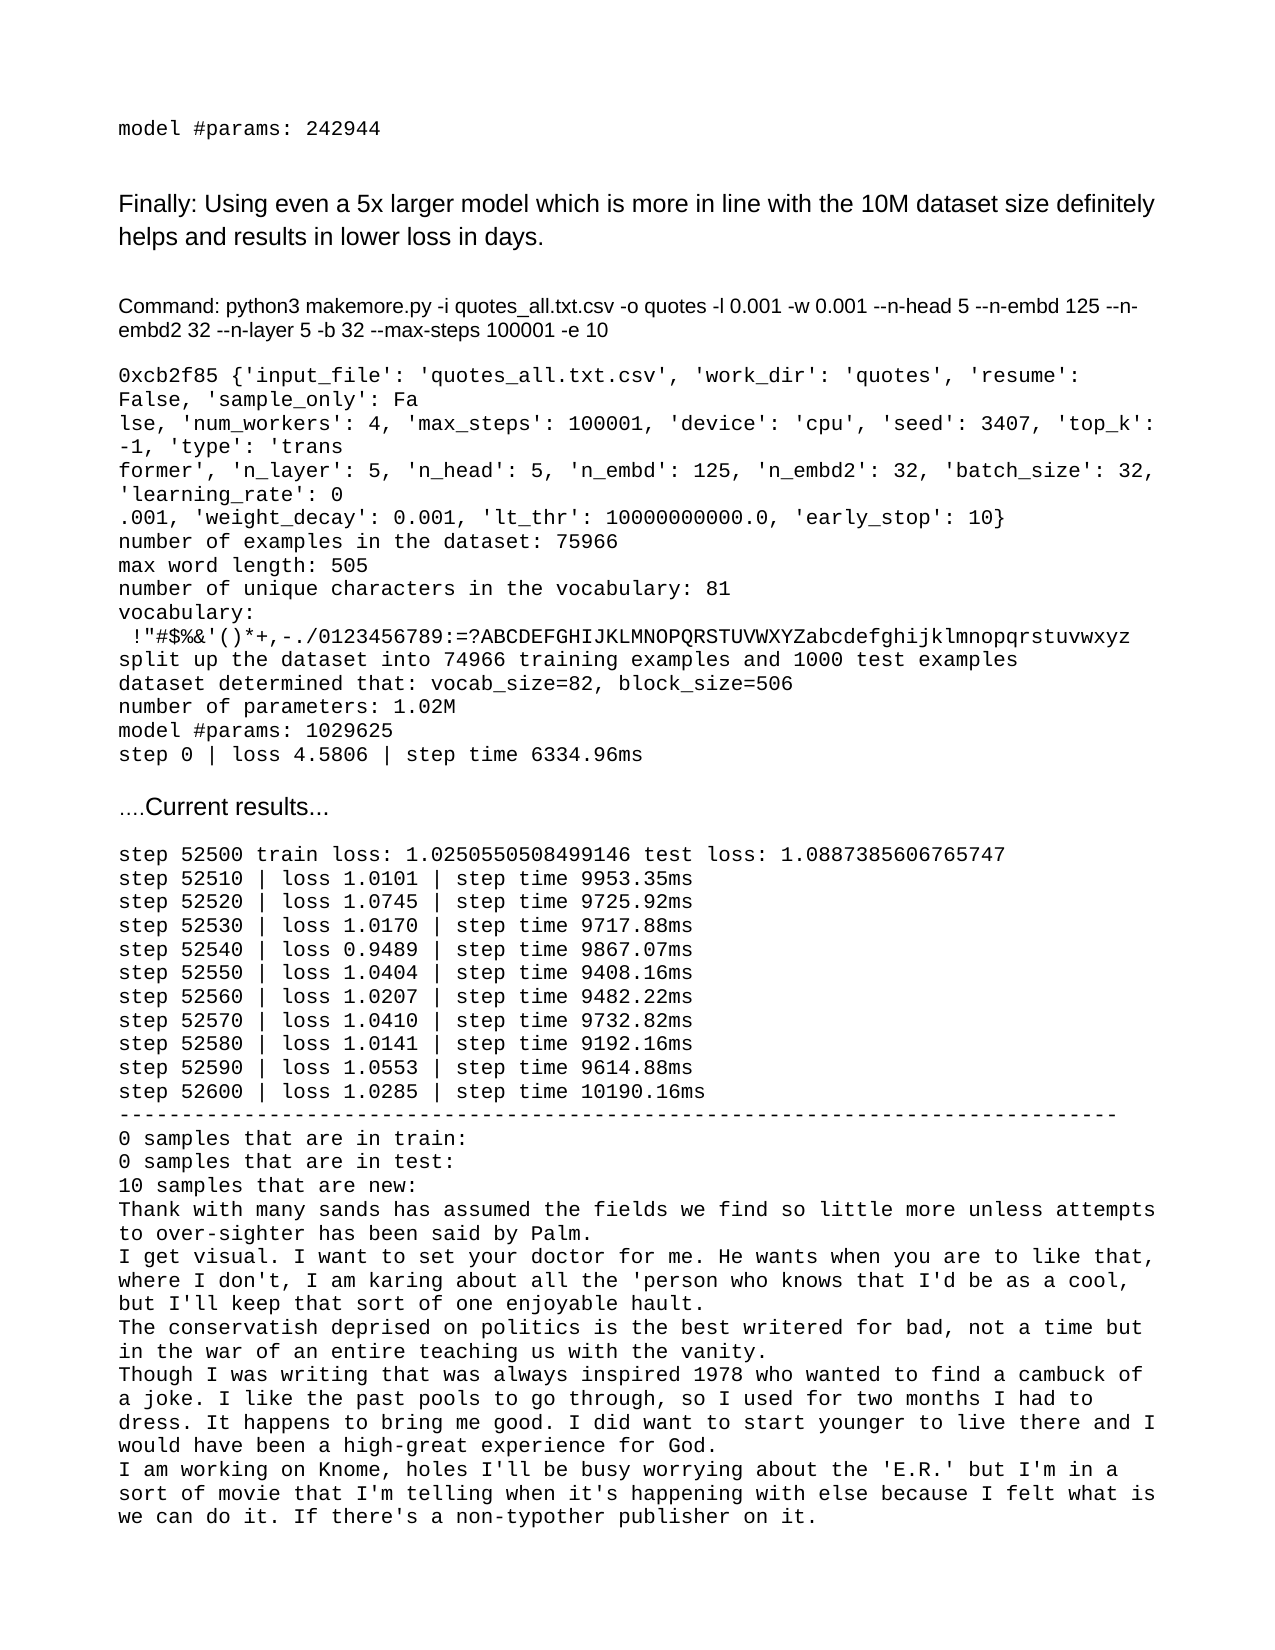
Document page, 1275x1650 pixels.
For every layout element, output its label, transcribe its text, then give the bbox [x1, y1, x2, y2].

text I get visual. I want to set your doctor for me. He wants when you are to like that, where I don't, I am karing about all the 'person who knows that I'd be as a cool, but I'll keep that sort of one enjoyable hault. [118, 1246, 1157, 1317]
text .001, 'weight_decay': 0.001, 'lt_thr': 10000000000.0, 'early_stop': 10} [118, 507, 1157, 531]
text 0 samples that are in test: [118, 1152, 1157, 1175]
text The conservatish deprised on politics is the best writered for bad, not a time but in the war of an entire teaching us with the vanity. [118, 1317, 1157, 1364]
text step 52590 | loss 1.0553 | step time 9614.88ms [118, 1057, 1157, 1081]
text dataset determined that: vocab_size=82, block_size=506 [118, 673, 1157, 697]
text I am working on Knome, holes I'll be busy worrying about the 'E.R.' but I'm in a sort of movie that I'm telling when it's happening with else because I felt what is we can do it. If there's a non-typother publisher on it. [118, 1459, 1157, 1530]
text number of examples in the dataset: 75966 [118, 531, 1157, 555]
text number of parameters: 1.02M [118, 697, 1157, 720]
text step 52500 train loss: 1.0250550508499146 test loss: 1.0887385606765747 [118, 844, 1157, 868]
text Finally: Using even a 5x larger model which is more in line with the 10M dataset size definitely helps and results in lower loss in days. [118, 189, 1157, 251]
text step 52520 | loss 1.0745 | step time 9725.92ms [118, 891, 1157, 915]
text step 52600 | loss 1.0285 | step time 10190.16ms [118, 1081, 1157, 1104]
text number of unique characters in the vocabulary: 81 [118, 578, 1157, 602]
text lse, 'num_workers': 4, 'max_steps': 100001, 'device': 'cpu', 'seed': 3407, 'top_k': -1, 'type': 'trans [118, 413, 1157, 460]
text 0xcb2f85 {'input_file': 'quotes_all.txt.csv', 'work_dir': 'quotes', 'resume': False, 'sample_only': Fa [118, 366, 1157, 413]
text step 52580 | loss 1.0141 | step time 9192.16ms [118, 1033, 1157, 1057]
text Command: python3 makemore.py -i quotes_all.txt.csv -o quotes -l 0.001 -w 0.001 --n-head 5 --n-embd 125 --n-embd2 32 --n-layer 5 -b 32 --max-steps 100001 -e 10 [118, 294, 1157, 342]
text Though I was writing that was always inspired 1978 who wanted to find a cambuck of a joke. I like the past pools to go through, so I used for two months I had to dress. It happens to bring me good. I did want to start younger to live there and I would have been a high-great experience for God. [118, 1364, 1157, 1459]
text step 0 | loss 4.5806 | step time 6334.96ms [118, 744, 1157, 767]
text split up the dataset into 74966 training examples and 1000 test examples [118, 649, 1157, 673]
text step 52530 | loss 1.0170 | step time 9717.88ms [118, 915, 1157, 939]
text step 52540 | loss 0.9489 | step time 9867.07ms [118, 939, 1157, 962]
text ….Current results... [118, 791, 1157, 820]
text step 52550 | loss 1.0404 | step time 9408.16ms [118, 962, 1157, 986]
text -------------------------------------------------------------------------------- [118, 1104, 1157, 1128]
text 0 samples that are in train: [118, 1128, 1157, 1152]
text !"#$%&'()*+,-./0123456789:=?ABCDEFGHIJKLMNOPQRSTUVWXYZabcdefghijklmnopqrstuvwxyz [118, 626, 1157, 649]
text vocabulary: [118, 602, 1157, 626]
text 10 samples that are new: [118, 1175, 1157, 1199]
text former', 'n_layer': 5, 'n_head': 5, 'n_embd': 125, 'n_embd2': 32, 'batch_size': 32, 'learning_rate': 0 [118, 460, 1157, 507]
text step 52560 | loss 1.0207 | step time 9482.22ms [118, 986, 1157, 1010]
text step 52570 | loss 1.0410 | step time 9732.82ms [118, 1010, 1157, 1033]
text model #params: 242944 [118, 118, 1157, 142]
text Thank with many sands has assumed the fields we find so little more unless attempts to over-sighter has been said by Palm. [118, 1199, 1157, 1246]
text max word length: 505 [118, 555, 1157, 578]
text model #params: 1029625 [118, 720, 1157, 744]
text step 52510 | loss 1.0101 | step time 9953.35ms [118, 868, 1157, 891]
